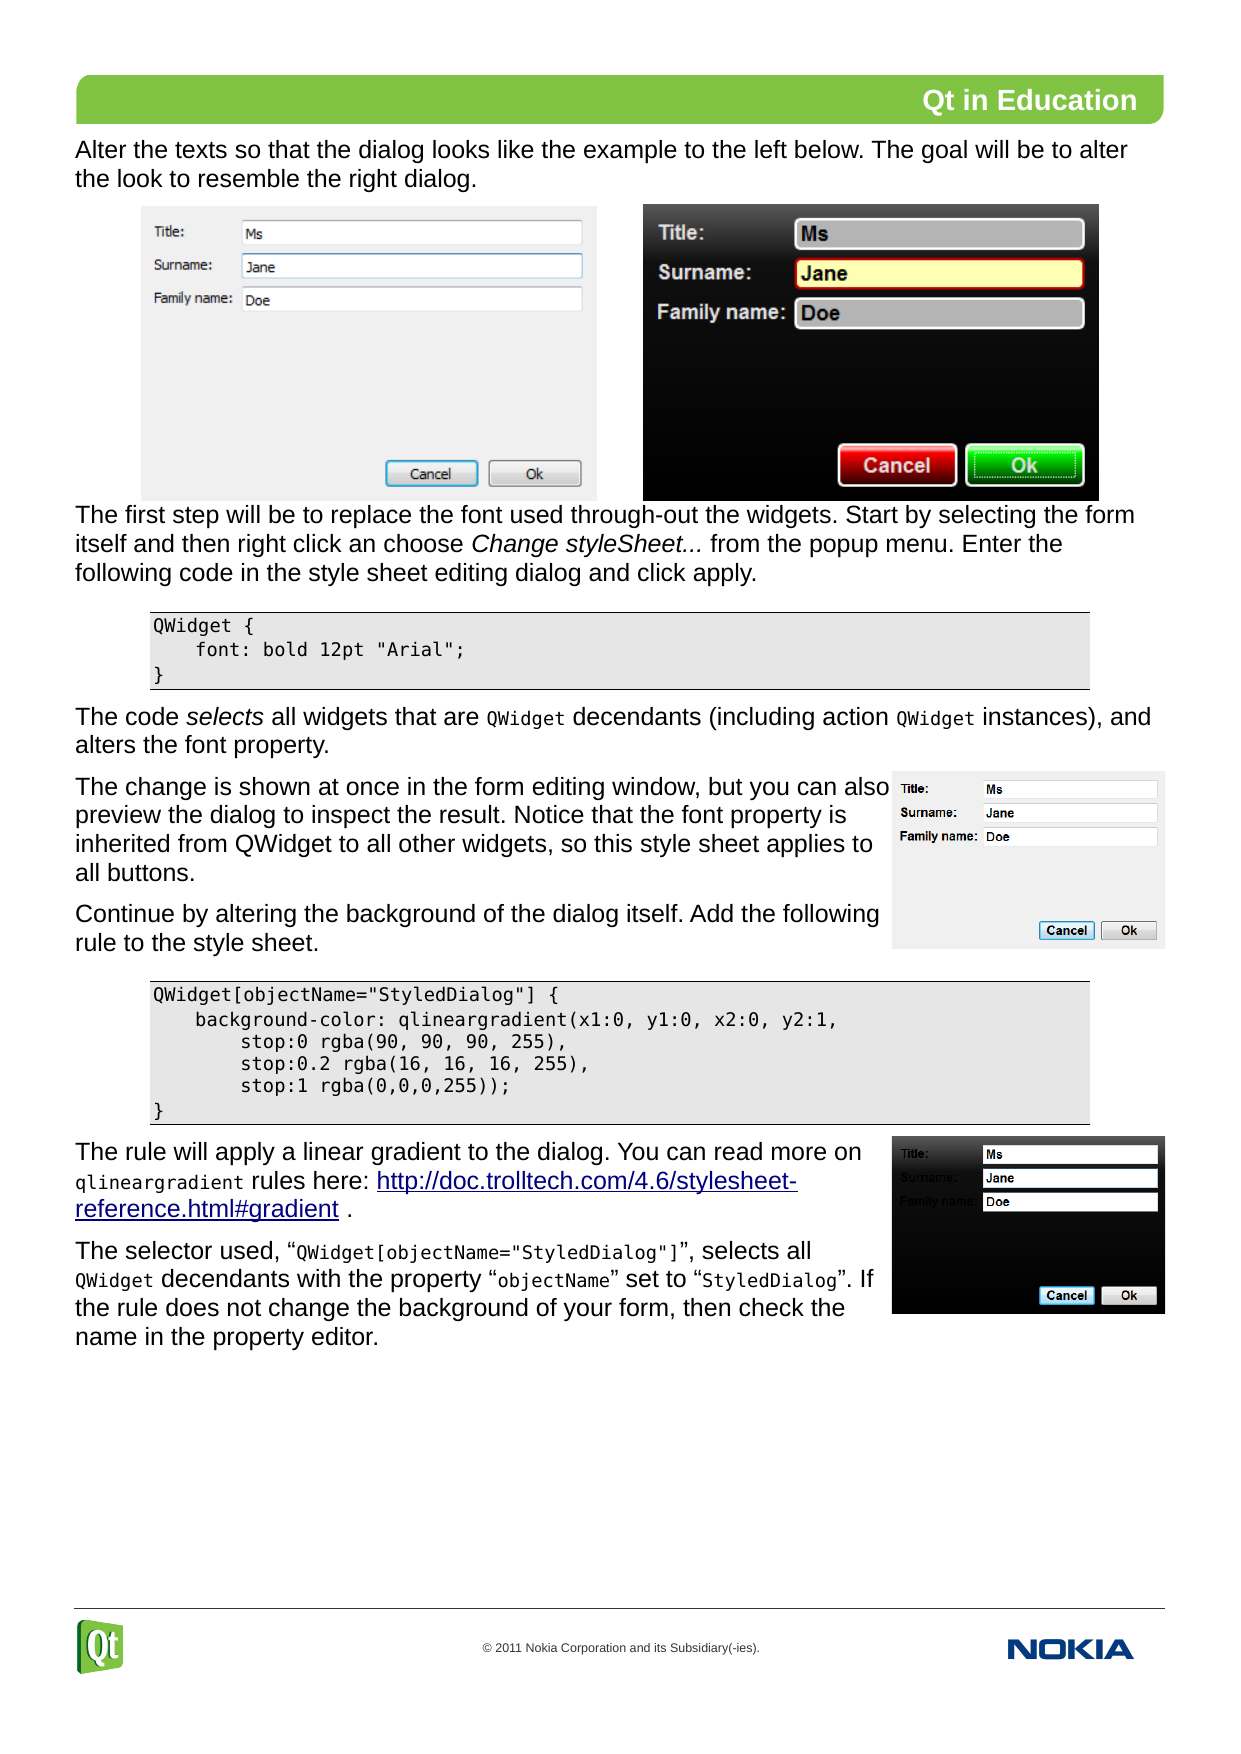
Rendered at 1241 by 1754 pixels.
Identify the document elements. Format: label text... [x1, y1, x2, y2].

picture [643, 204, 1099, 501]
text } [150, 1097, 1090, 1124]
picture [141, 206, 597, 501]
text The change is shown at once in the form editing window, but you can also preview the dialog to inspect the result. Notice that the font property is inherited from QWidget to all other widgets, so this style sheet applies to all buttons. [75, 771, 891, 886]
text stop:0.2 rgba(16, 16, 16, 255), [150, 1053, 1090, 1075]
text stop:1 rgba(0,0,0,255)); [150, 1075, 1090, 1097]
text The selector used, “QWidget[objectName="StyledDialog"]”, selects all QWidget decendants with the property “objectName” set to “StyledDialog”. If the rule does not change the background of your form, then check the name in the property editor. [75, 1236, 1165, 1351]
picture [891, 1136, 1166, 1314]
picture [73, 1615, 127, 1679]
text QWidget[objectName="StyledDialog"] { [150, 982, 1090, 1009]
text Alter the texts so that the dialog looks like the example to the left below. The goal will be to alter the look to resemble the right dialog. [75, 135, 1165, 192]
picture [76, 75, 1164, 124]
text The code selects all widgets that are QWidget decendants (including action QWidget instances), and alters the font property. [75, 701, 1165, 759]
text QWidget { [150, 613, 1090, 639]
picture [978, 1610, 1164, 1688]
text Continue by altering the background of the dialog itself. Add the following rule to the style sheet. [75, 899, 1165, 956]
text stop:0 rgba(90, 90, 90, 255), [150, 1031, 1090, 1053]
text font: bold 12pt "Arial"; [150, 639, 1090, 661]
text } [150, 661, 1090, 689]
text The first step will be to replace the font used through-out the widgets. Start by selecting the form itself and then right click an choose Change styleSheet... from the popup menu. Enter the following code in the style sheet editing dialog and click apply. [75, 205, 1165, 587]
text The rule will apply a linear gradient to the dialog. You can read more on qlineargradient rules here: http://doc.trolltech.com/4.6/stylesheet-reference.html#gradient . [75, 1137, 891, 1223]
text background-color: qlineargradient(x1:0, y1:0, x2:0, y2:1, [150, 1009, 1090, 1031]
picture [891, 771, 1166, 949]
